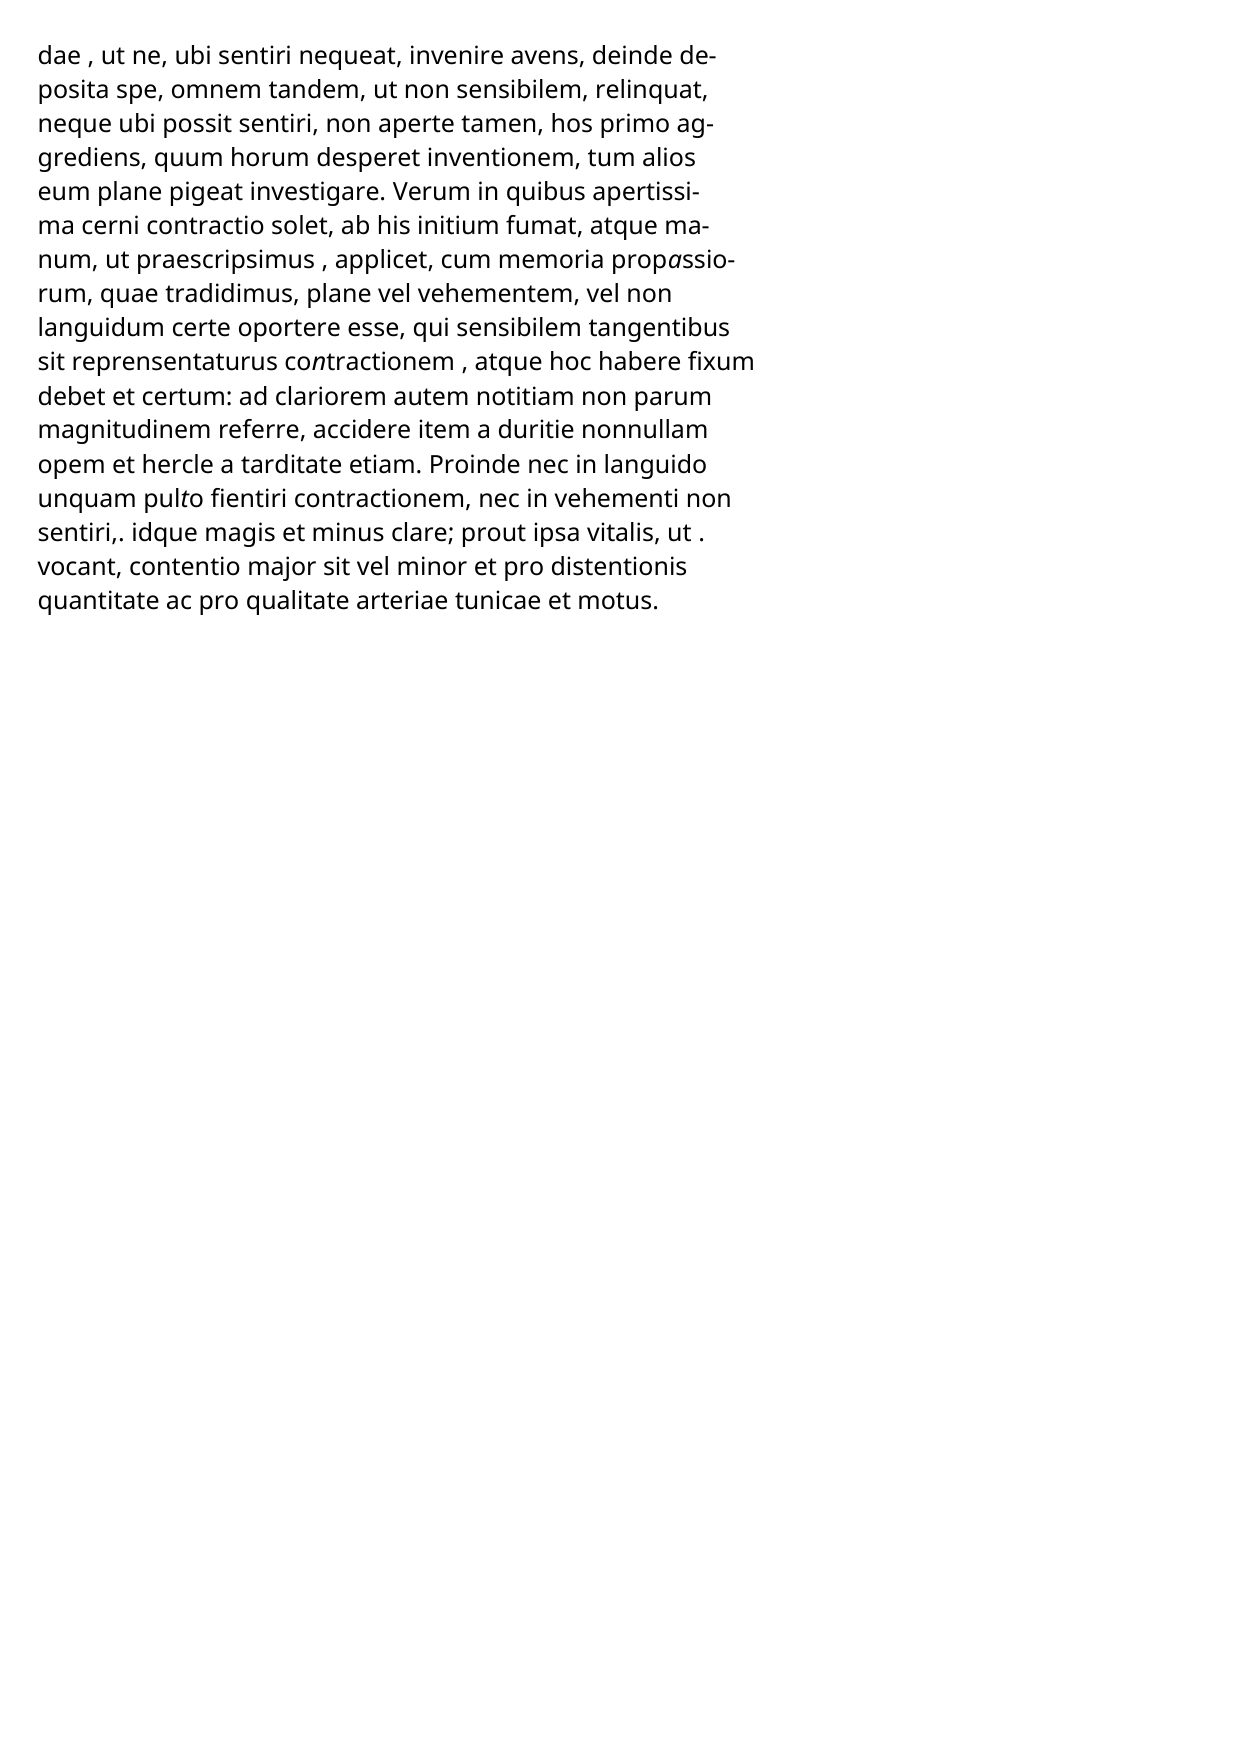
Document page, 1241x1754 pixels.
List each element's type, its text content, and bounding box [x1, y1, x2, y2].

text dae , ut ne, ubi sentiri nequeat, invenire avens, deinde de- posita spe, omnem tandem, ut non sensibilem, relinquat, neque ubi possit sentiri, non aperte tamen, hos primo ag- grediens, quum horum desperet inventionem, tum alios eum plane pigeat investigare. Verum in quibus apertissi- ma cerni contractio solet, ab his initium fumat, atque ma- num, ut praescripsimus , applicet, cum memoria propassio- rum, quae tradidimus, plane vel vehementem, vel non languidum certe oportere esse, qui sensibilem tangentibus sit reprensentaturus contractionem , atque hoc habere fixum debet et certum: ad clariorem autem notitiam non parum magnitudinem referre, accidere item a duritie nonnullam opem et hercle a tarditate etiam. Proinde nec in languido unquam pulto fientiri contractionem, nec in vehementi non sentiri,. idque magis et minus clare; prout ipsa vitalis, ut . vocant, contentio major sit vel minor et pro distentionis quantitate ac pro qualitate arteriae tunicae et motus. [37, 37, 1203, 617]
